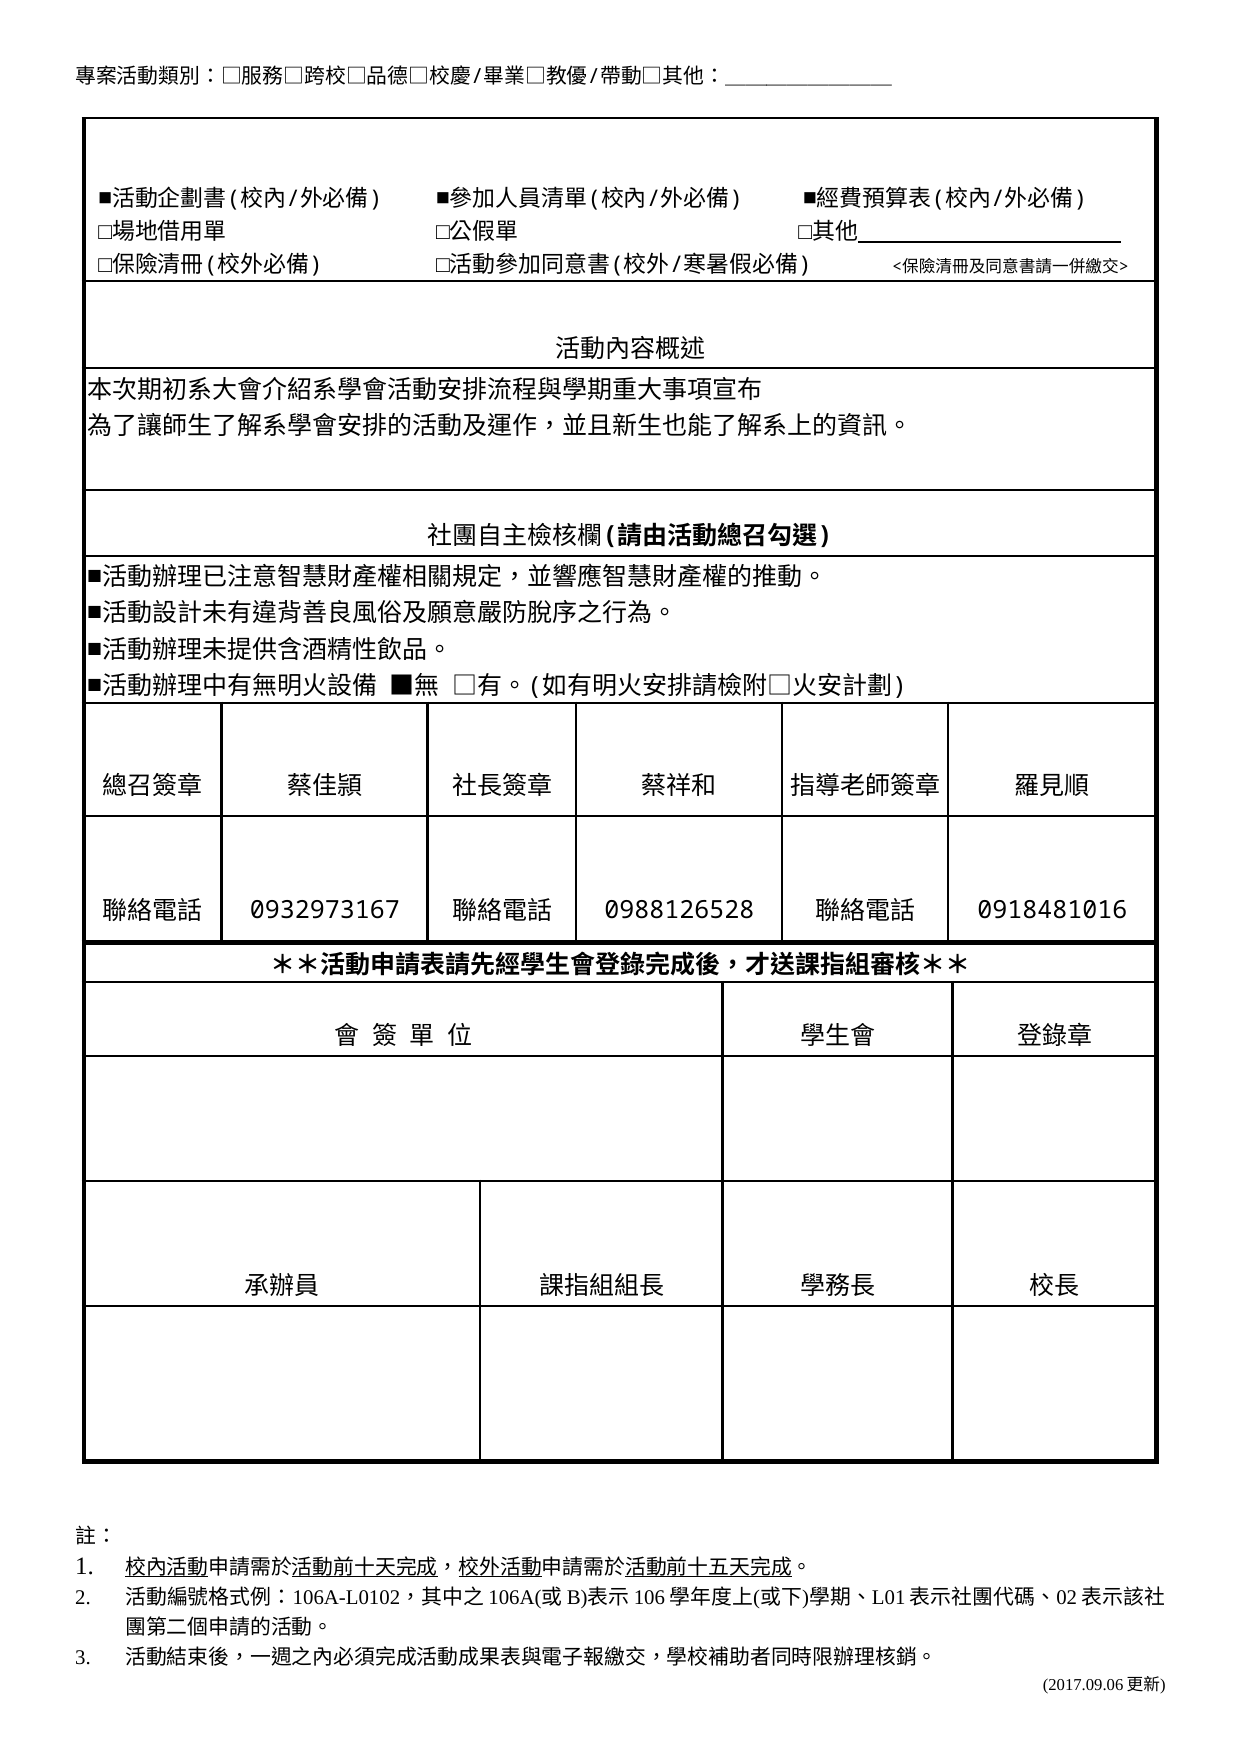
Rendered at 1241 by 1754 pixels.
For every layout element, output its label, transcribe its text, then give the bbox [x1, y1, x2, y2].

table_cell [724, 1057, 951, 1179]
table_cell 會 簽 單 位 [86, 983, 721, 1054]
table_cell [86, 1057, 721, 1179]
table_header ■參加人員清單(校內/外必備) [425, 180, 792, 213]
table_cell 社團自主檢核欄(請由活動總召勾選) [86, 491, 1154, 554]
table_cell 0932973167 [223, 817, 426, 940]
table_cell 活動內容概述 [86, 282, 1154, 367]
table_cell 羅見順 [949, 704, 1154, 815]
table_cell 登錄章 [954, 983, 1154, 1054]
table_cell 校長 [954, 1182, 1154, 1304]
table_cell 指導老師簽章 [783, 704, 947, 815]
table_cell 0988126528 [577, 817, 781, 940]
table_cell 課指組組長 [481, 1182, 721, 1304]
table_cell 蔡佳頴 [223, 704, 426, 815]
table_cell 學務長 [724, 1182, 951, 1304]
table_cell [954, 1057, 1154, 1179]
table_cell 聯絡電話 [429, 817, 575, 940]
table_cell 社長簽章 [429, 704, 575, 815]
table_cell 聯絡電話 [86, 817, 220, 940]
table_cell 本次期初系大會介紹系學會活動安排流程與學期重大事項宣布 為了讓師生了解系學會安排的活動及運作，並且新生也能了解系上的資訊。 [86, 369, 1154, 488]
table_cell □場地借用單 [87, 213, 424, 246]
table_header ■經費預算表(校內/外必備) [792, 180, 1142, 213]
table_cell [86, 119, 1154, 279]
table_cell ＊＊活動申請表請先經學生會登錄完成後，才送課指組審核＊＊ [86, 945, 1154, 981]
table_cell □保險清冊(校外必備) [87, 246, 424, 279]
table_cell [724, 1307, 951, 1459]
table_cell 0918481016 [949, 817, 1154, 940]
table_cell 聯絡電話 [783, 817, 947, 940]
table_cell [954, 1307, 1154, 1459]
table_cell 總召簽章 [86, 704, 220, 815]
table_header ■活動企劃書(校內/外必備) [87, 180, 424, 213]
table_cell [481, 1307, 721, 1459]
table_cell 蔡祥和 [577, 704, 781, 815]
table_cell 學生會 [724, 983, 951, 1054]
table_cell □其他 [787, 213, 1142, 246]
table_cell 承辦員 [86, 1182, 479, 1304]
table_cell □公假單 [425, 213, 787, 246]
table_cell ■活動辦理已注意智慧財產權相關規定，並響應智慧財產權的推動。 ■活動設計未有違背善良風俗及願意嚴防脫序之行為。 ■活動辦理未提供含酒精性飲品。 ■活動辦理中有無明火設備 ■無 □有。(如有明火安排請檢附□火安計劃) [86, 557, 1154, 702]
table_cell [86, 1307, 479, 1459]
table_cell □活動參加同意書(校外/寒暑假必備) <保險清冊及同意書請一併繳交> [425, 246, 1142, 279]
